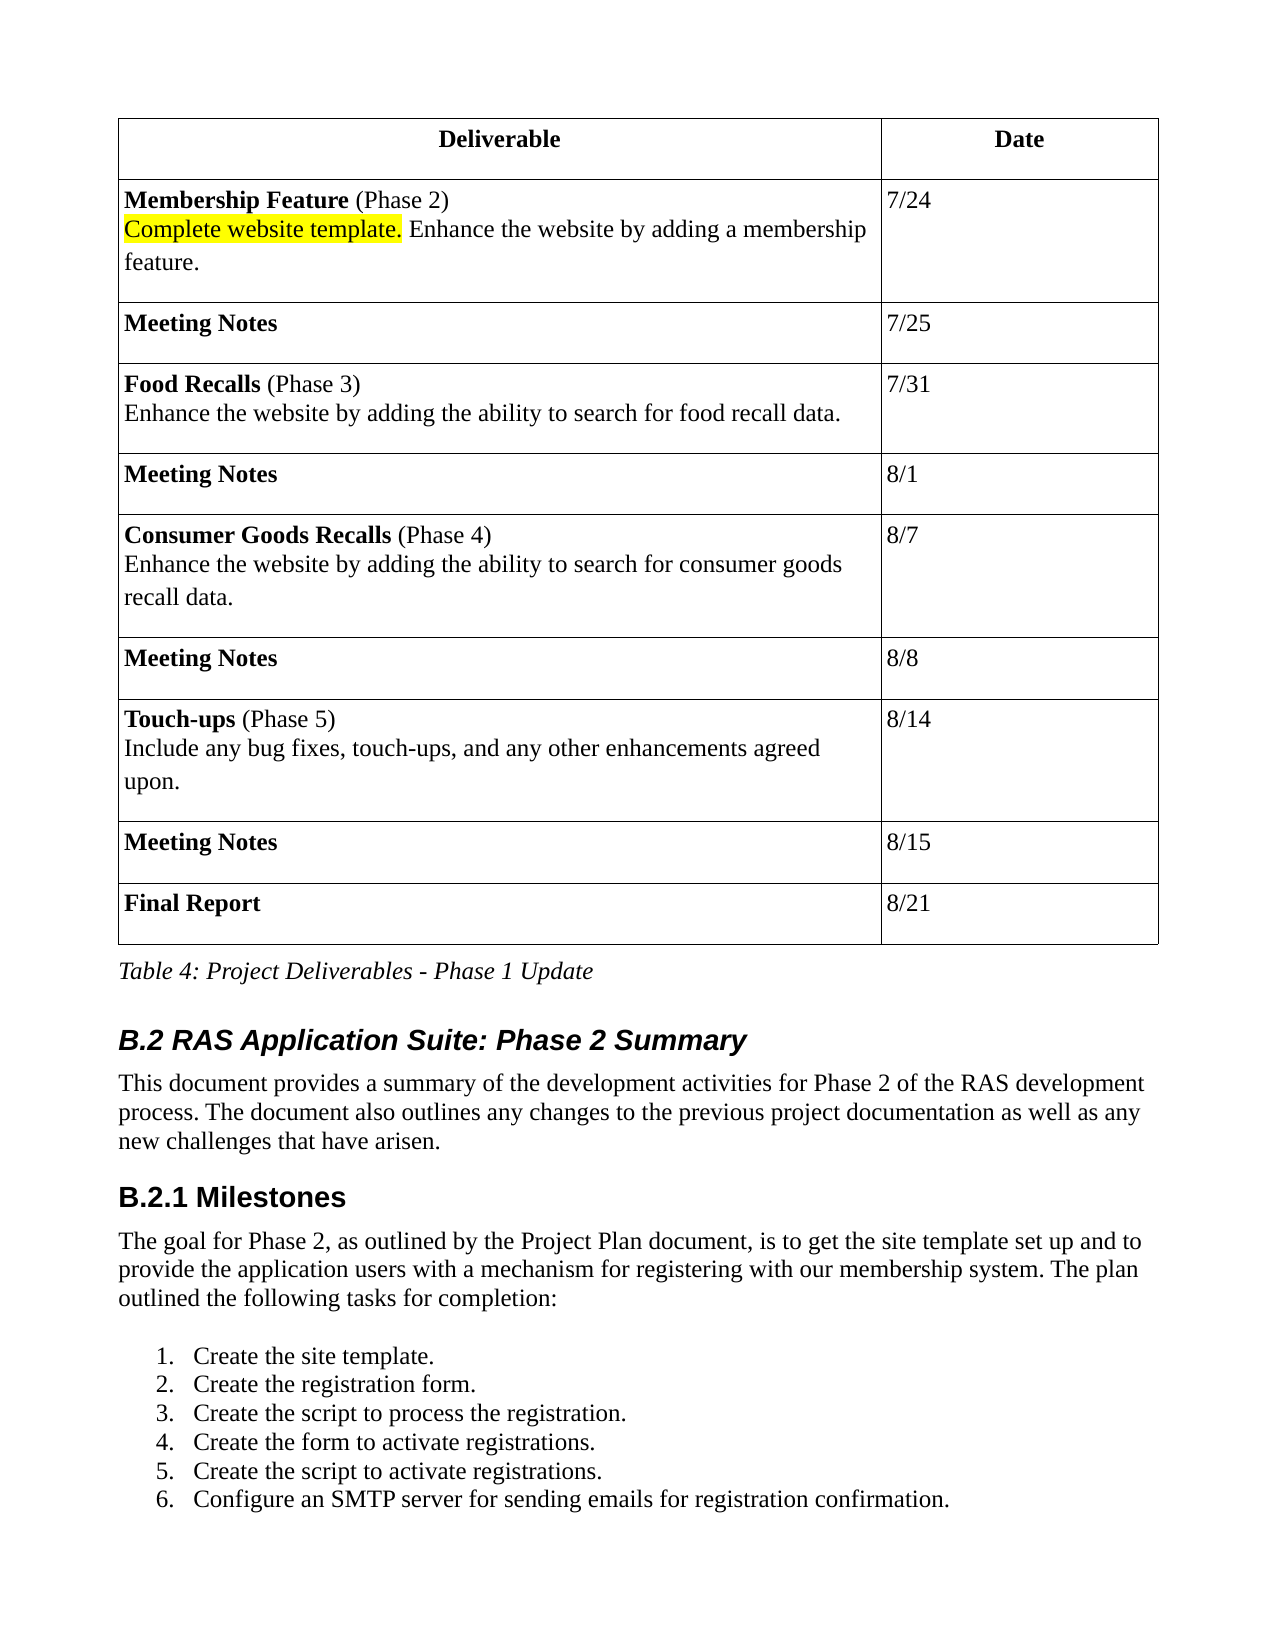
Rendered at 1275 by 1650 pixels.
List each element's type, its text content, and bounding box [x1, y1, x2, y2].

table_cell 7/24 [882, 180, 1158, 302]
list Configure an SMTP server for sending emails for registration confirmation. [156, 1484, 1157, 1513]
table_cell Final Report [119, 884, 881, 944]
table_cell 7/31 [882, 364, 1158, 453]
table_cell Meeting Notes [119, 638, 881, 698]
table_cell 7/25 [882, 303, 1158, 363]
table_cell Food Recalls (Phase 3) Enhance the website by adding the ability to search for food recall data. [119, 364, 881, 453]
table_cell Meeting Notes [119, 822, 881, 882]
table_cell 8/1 [882, 454, 1158, 514]
table_cell Meeting Notes [119, 454, 881, 514]
text The goal for Phase 2, as outlined by the Project Plan document, is to get the site template set up and to provide the application users with a mechanism for registering with our membership system. The plan outlined the following tasks for completion: [118, 1226, 1157, 1312]
list Create the form to activate registrations. [156, 1427, 1157, 1456]
text Table 4: Project Deliverables - Phase 1 Update [118, 956, 1157, 985]
table_cell 8/15 [882, 822, 1158, 882]
list Create the registration form. [156, 1369, 1157, 1398]
table_cell Touch-ups (Phase 5) Include any bug fixes, touch-ups, and any other enhancements agreed upon. [119, 700, 881, 821]
table_cell Meeting Notes [119, 303, 881, 363]
table_cell 8/7 [882, 515, 1158, 637]
table_cell 8/8 [882, 638, 1158, 698]
table_cell 8/21 [882, 884, 1158, 944]
table_header Date [882, 119, 1158, 179]
table_cell 8/14 [882, 700, 1158, 821]
list Create the site template. [156, 1341, 1157, 1369]
subtitle B.2.1 Milestones [118, 1180, 1157, 1213]
list Create the script to process the registration. [156, 1398, 1157, 1427]
subtitle B.2 RAS Application Suite: Phase 2 Summary [118, 1022, 1157, 1056]
list Create the script to activate registrations. [156, 1456, 1157, 1484]
table_cell Membership Feature (Phase 2) Complete website template. Enhance the website by adding a membership feature. [119, 180, 881, 302]
text This document provides a summary of the development activities for Phase 2 of the RAS development process. The document also outlines any changes to the previous project documentation as well as any new challenges that have arisen. [118, 1068, 1157, 1155]
table_header Deliverable [119, 119, 881, 179]
table_cell Consumer Goods Recalls (Phase 4) Enhance the website by adding the ability to search for consumer goods recall data. [119, 515, 881, 637]
